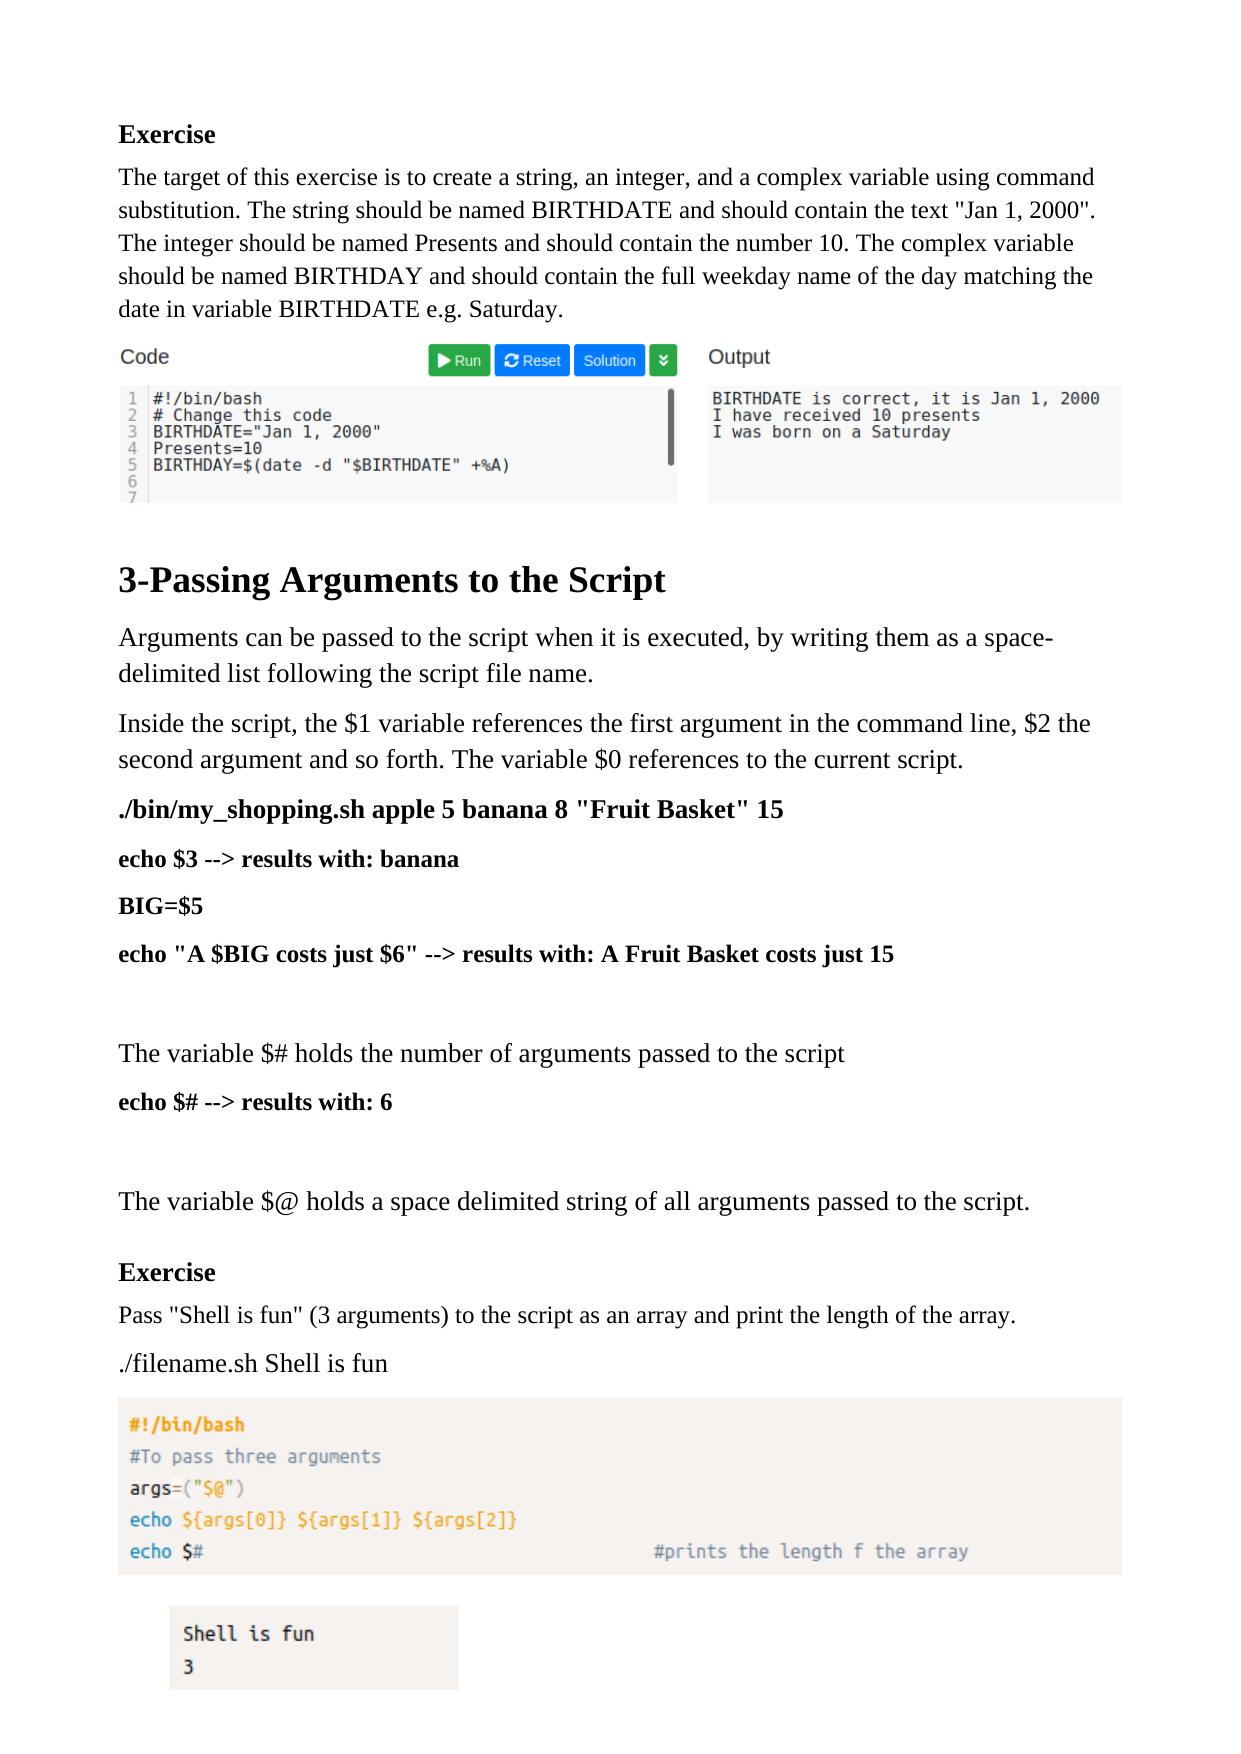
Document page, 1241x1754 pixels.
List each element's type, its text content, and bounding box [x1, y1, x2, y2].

picture [169, 1605, 459, 1690]
text The variable $# holds the number of arguments passed to the script [118, 1037, 1122, 1068]
subtitle Exercise [118, 1256, 1122, 1287]
text BIG=$5 [118, 891, 1122, 920]
picture [118, 1397, 1123, 1575]
text 3-Passing Arguments to the Script [118, 557, 1122, 600]
text echo $3 --> results with: banana [118, 844, 1122, 872]
text Inside the script, the $1 variable references the first argument in the command line, $2 the second argument and so forth. The variable $0 references to the current script. [118, 707, 1122, 774]
text Pass "Shell is fun" (3 arguments) to the script as an array and print the length of the array. [118, 1300, 1122, 1328]
text The variable $@ holds a space delimited string of all arguments passed to the script. [118, 1185, 1122, 1216]
text echo "A $BIG costs just $6" --> results with: A Fruit Basket costs just 15 [118, 939, 1122, 968]
text echo $# --> results with: 6 [118, 1087, 1122, 1116]
text Arguments can be passed to the script when it is executed, by writing them as a space-delimited list following the script file name. [118, 621, 1122, 688]
text ./bin/my_shopping.sh apple 5 banana 8 "Fruit Basket" 15 [118, 793, 1122, 824]
subtitle Exercise [118, 118, 1122, 149]
text ./filename.sh Shell is fun [118, 1347, 1122, 1378]
picture [118, 341, 1123, 503]
text The target of this exercise is to create a string, an integer, and a complex variable using command substitution. The string should be named BIRTHDATE and should contain the text "Jan 1, 2000". The integer should be named Presents and should contain the number 10. The complex variable should be named BIRTHDAY and should contain the full weekday name of the day matching the date in variable BIRTHDATE e.g. Saturday. [118, 162, 1122, 323]
